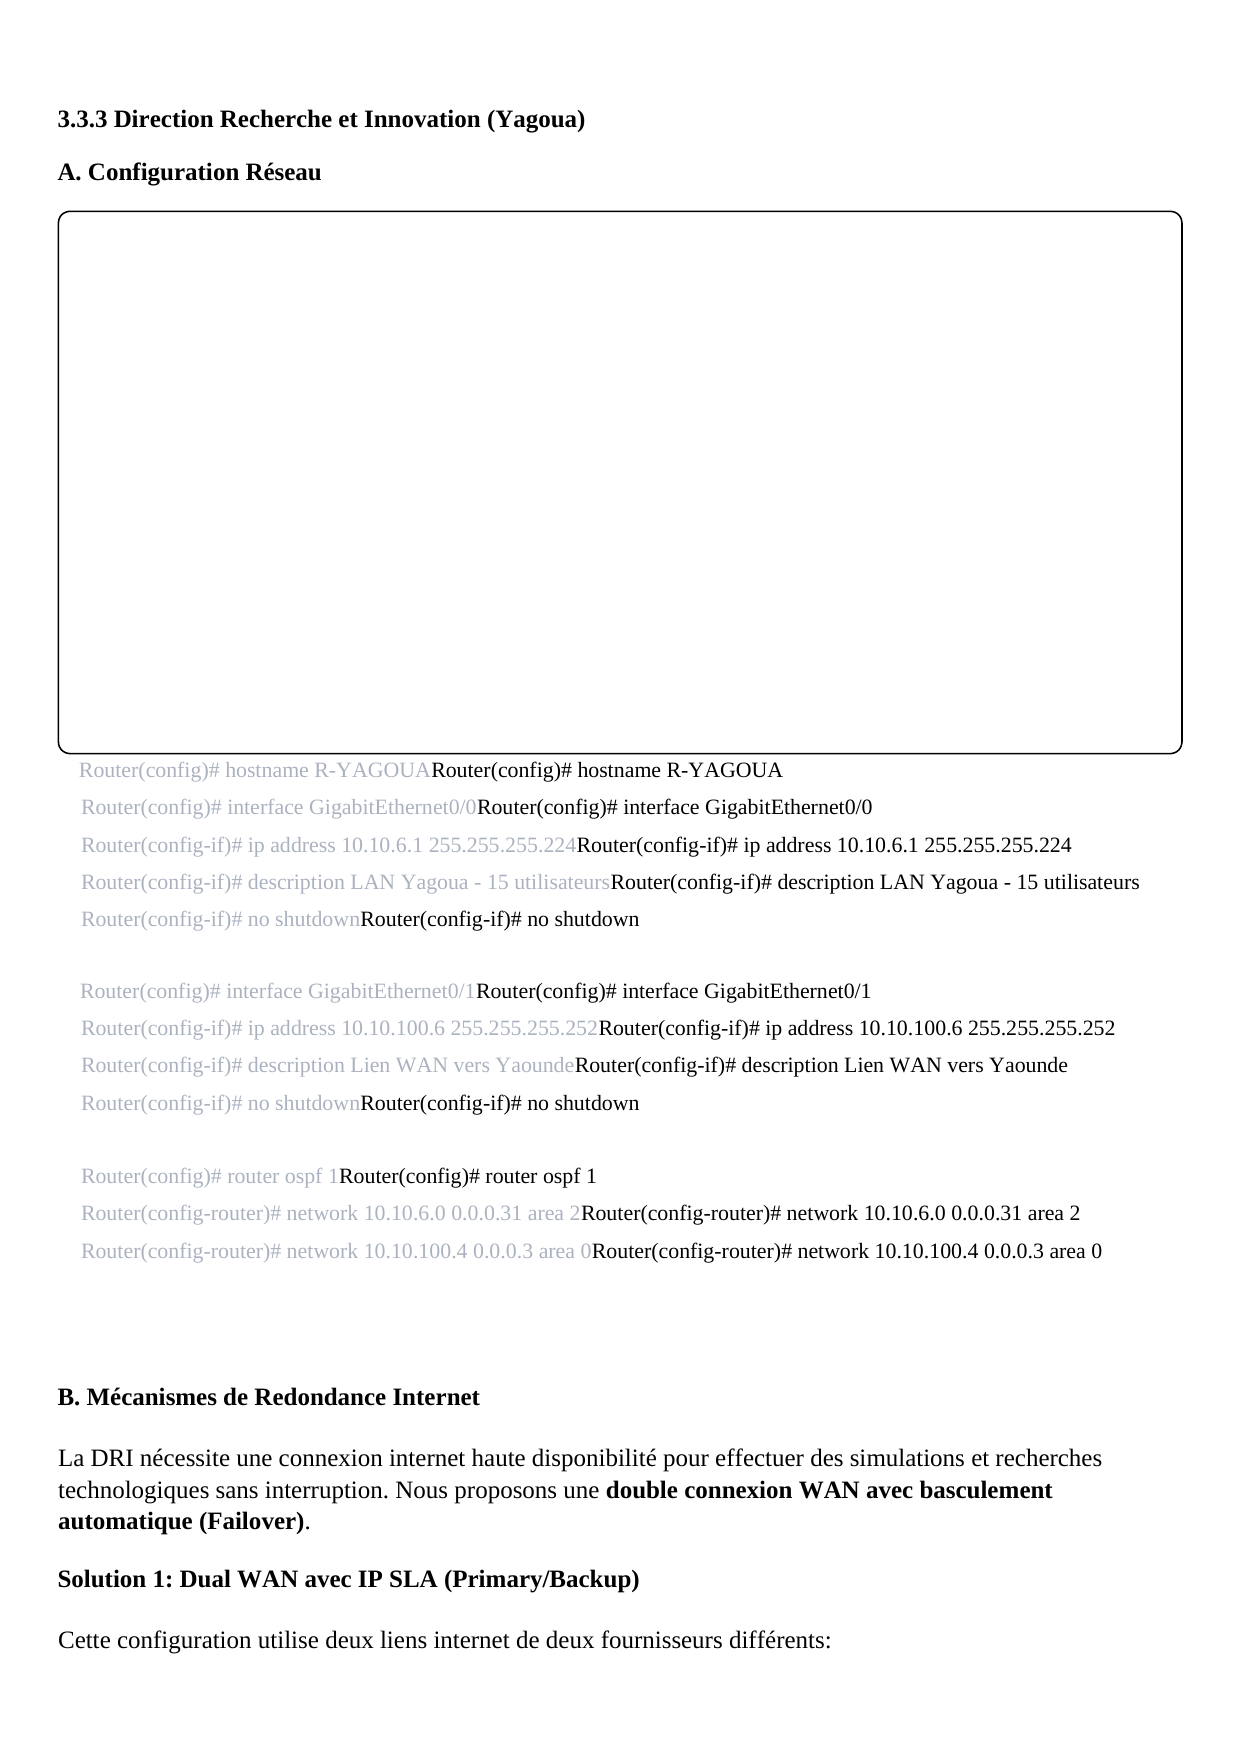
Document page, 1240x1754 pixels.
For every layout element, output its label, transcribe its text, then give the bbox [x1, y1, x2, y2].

text Solution 1: Dual WAN avec IP SLA (Primary/Backup) [57, 1564, 1182, 1593]
text [60, 237, 1173, 752]
text La DRI nécessite une connexion internet haute disponibilité pour effectuer des simulations et recherches technologiques sans interruption. Nous proposons une double connexion WAN avec basculement automatique (Failover). [58, 1443, 1182, 1535]
text Router(config)# interface GigabitEthernet0/0Router(config)# interface GigabitEthernet0/0 [81, 794, 1173, 819]
text Router(config-if)# ip address 10.10.100.6 255.255.255.252Router(config-if)# ip address 10.10.100.6 255.255.255.252 [81, 1015, 1173, 1040]
text Router(config-router)# network 10.10.6.0 0.0.0.31 area 2Router(config-router)# network 10.10.6.0 0.0.0.31 area 2 [81, 1200, 1173, 1226]
text Router(config)# router ospf 1Router(config)# router ospf 1 [81, 1163, 1173, 1188]
text Router(config-if)# ip address 10.10.6.1 255.255.255.224Router(config-if)# ip address 10.10.6.1 255.255.255.224 [81, 832, 1173, 857]
text 3.3.3 Direction Recherche et Innovation (Yagoua) [57, 104, 1182, 132]
text Router(config-if)# description Lien WAN vers YaoundeRouter(config-if)# description Lien WAN vers Yaounde [81, 1052, 1173, 1078]
text Router(config-if)# description LAN Yagoua - 15 utilisateursRouter(config-if)# description LAN Yagoua - 15 utilisateurs [81, 869, 1173, 894]
text Router(config-if)# no shutdownRouter(config-if)# no shutdown [81, 1090, 1173, 1115]
text Router(config)# interface GigabitEthernet0/1Router(config)# interface GigabitEthernet0/1 [58, 978, 1173, 1003]
text B. Mécanismes de Redondance Internet [57, 1382, 1182, 1411]
text Router(config-router)# network 10.10.100.4 0.0.0.3 area 0Router(config-router)# network 10.10.100.4 0.0.0.3 area 0 [81, 1238, 1173, 1263]
text Router(config-if)# no shutdownRouter(config-if)# no shutdown [81, 906, 1173, 931]
text A. Configuration Réseau [57, 157, 1182, 185]
text Cette configuration utilise deux liens internet de deux fournisseurs différents: [58, 1625, 1182, 1654]
text Router(config)# hostname R-YAGOUARouter(config)# hostname R-YAGOUA [58, 748, 1173, 782]
